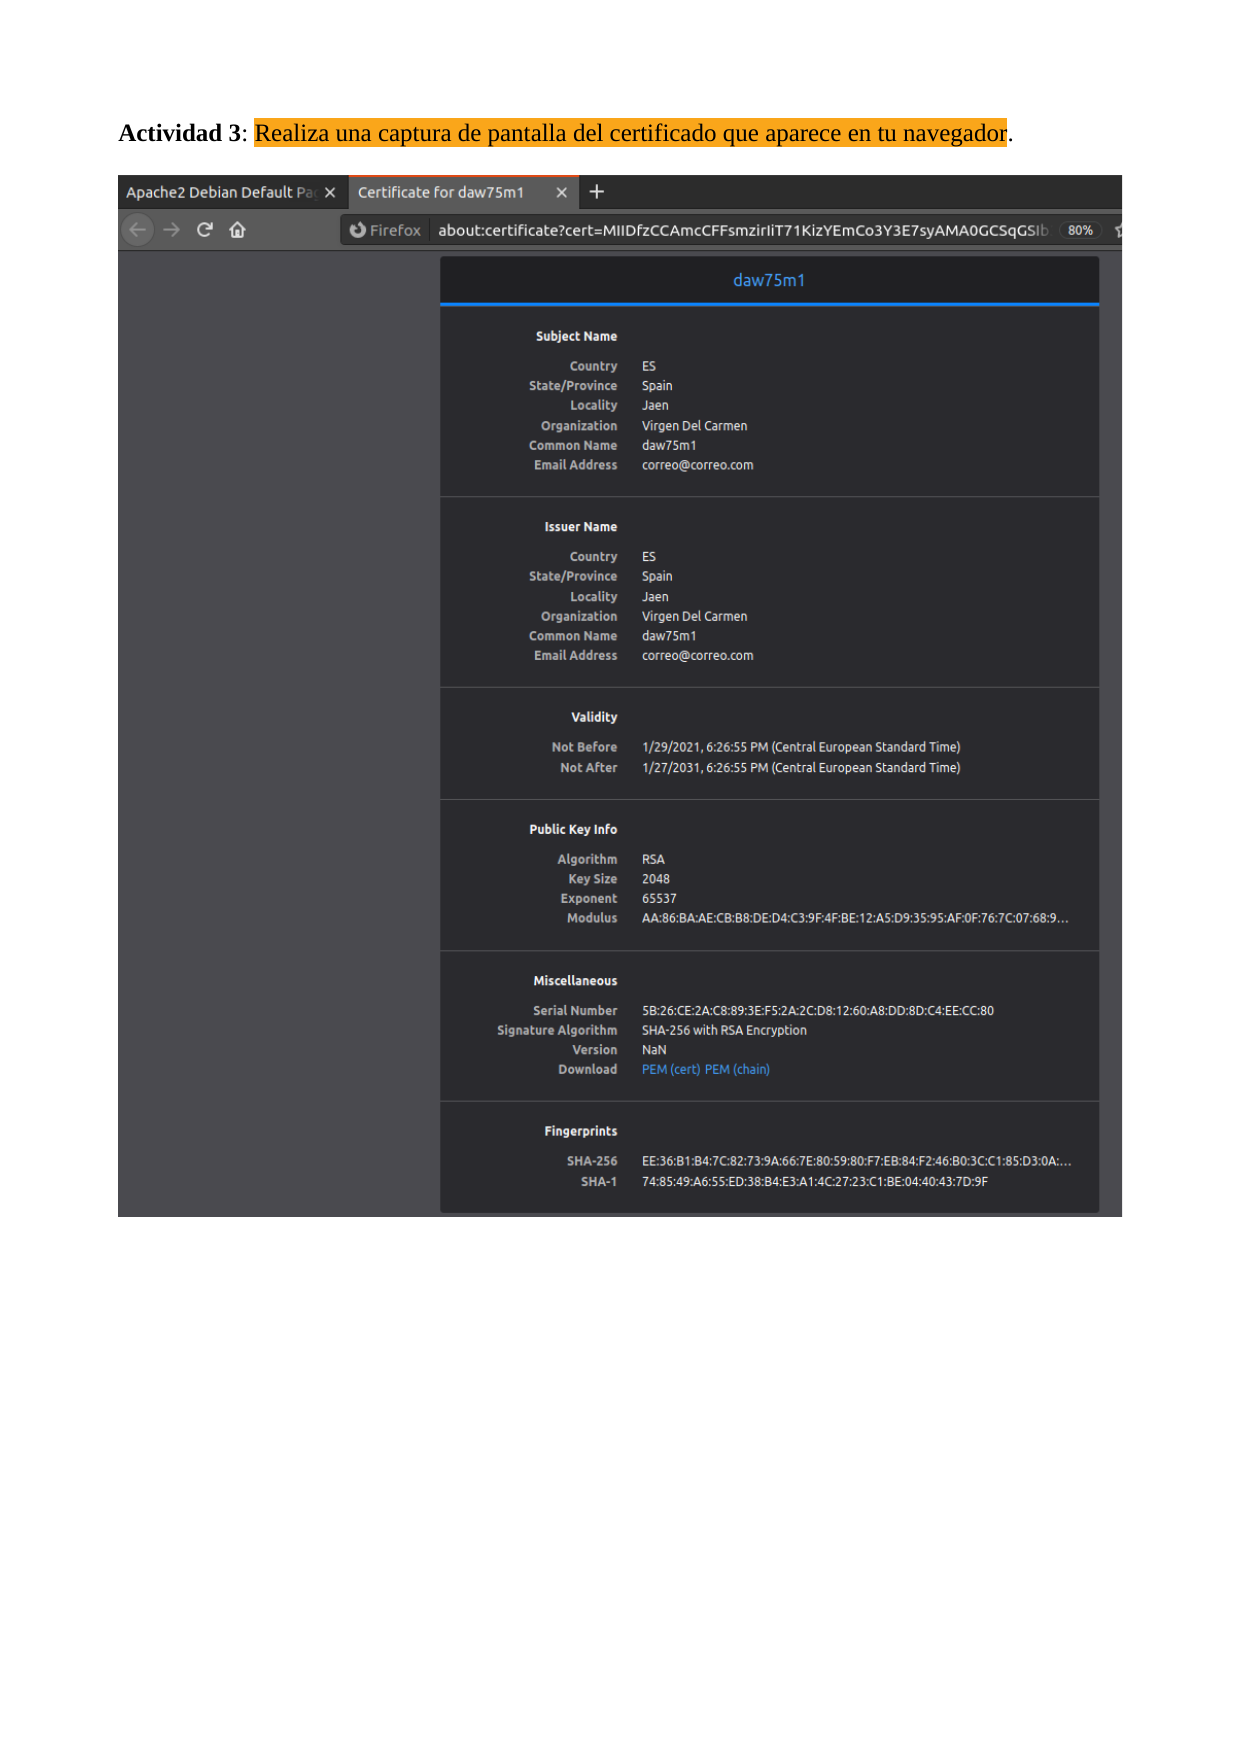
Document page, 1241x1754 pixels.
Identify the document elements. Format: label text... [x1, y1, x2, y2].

text Actividad 3: Realiza una captura de pantalla del certificado que aparece en tu navegador. [118, 118, 1122, 147]
picture [118, 175, 1123, 1217]
